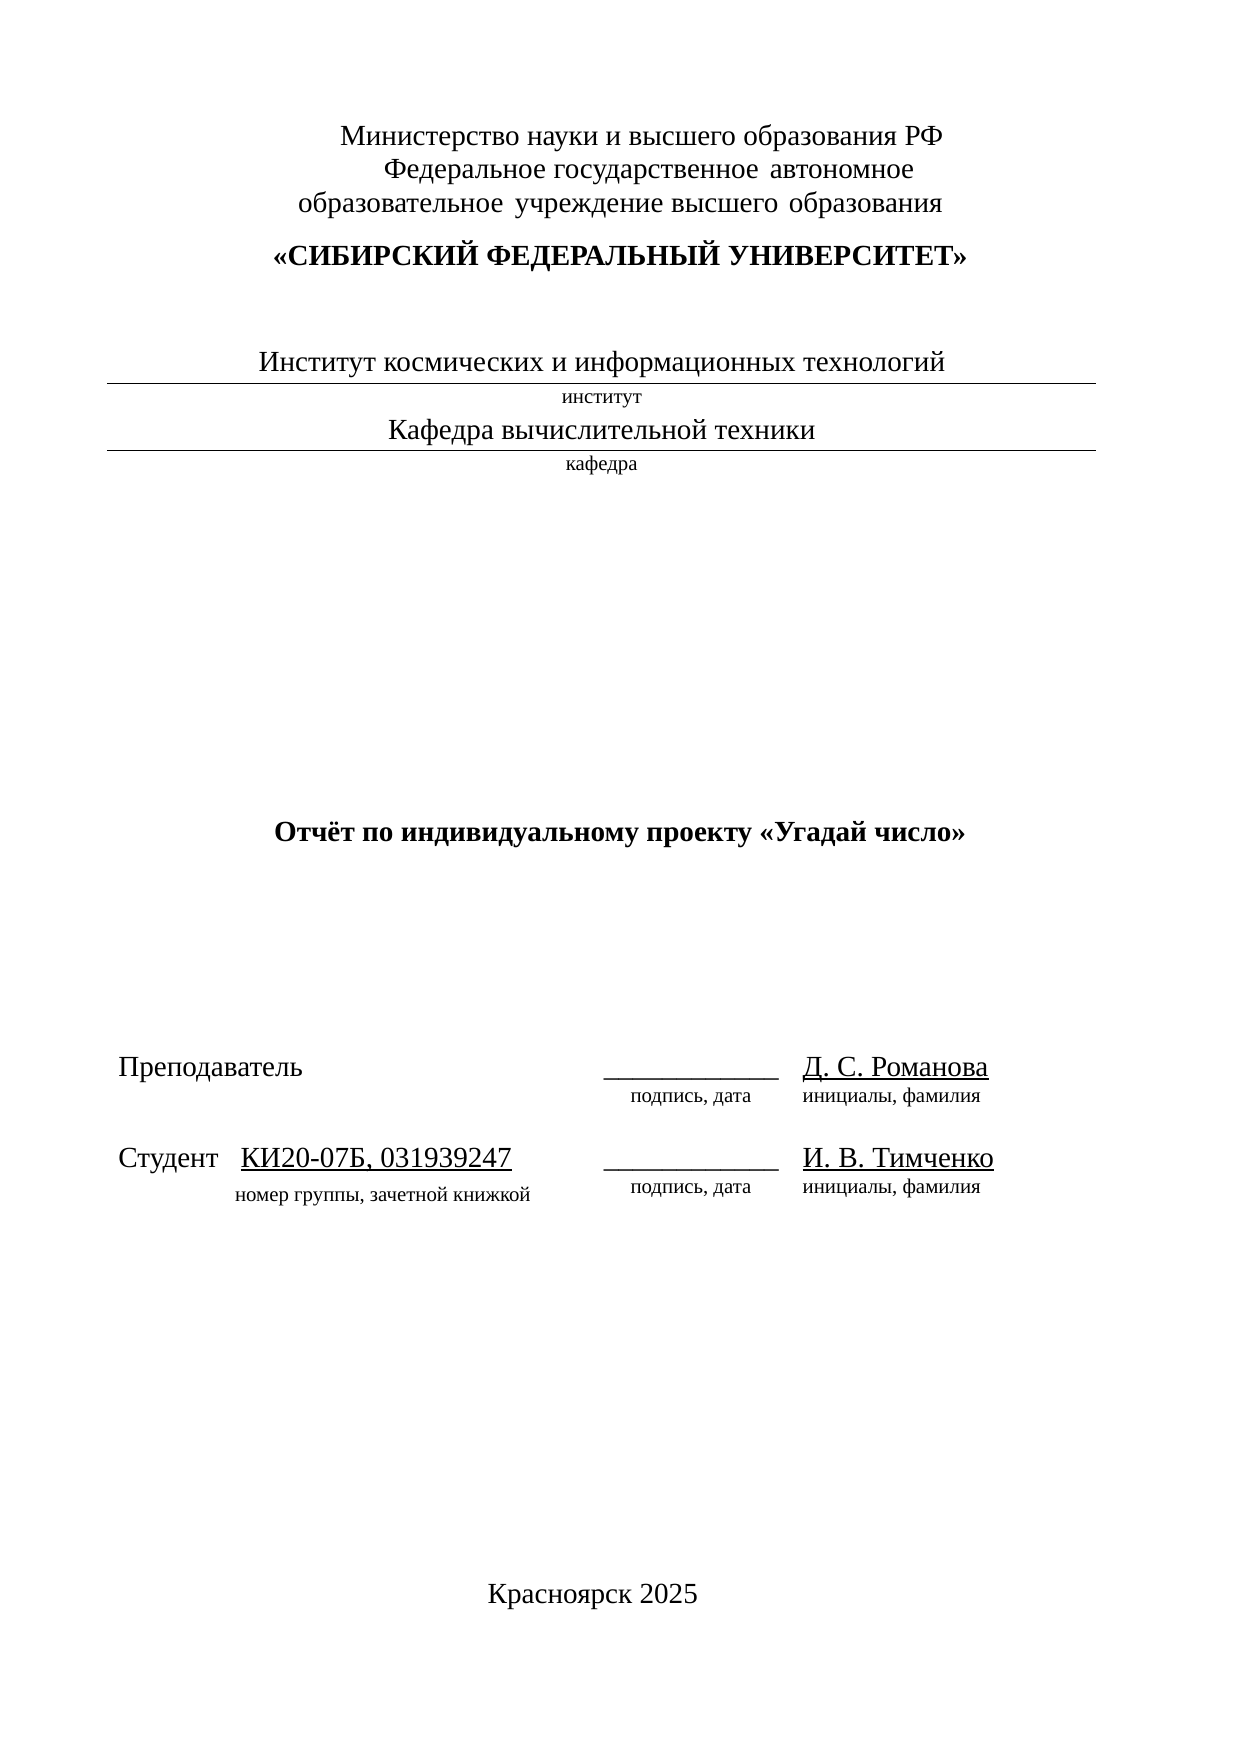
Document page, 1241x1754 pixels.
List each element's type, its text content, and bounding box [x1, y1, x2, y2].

table_cell И. В. Тимченко [791, 1140, 1133, 1174]
table_cell институт [107, 384, 1096, 412]
table_header Д. С. Романова [791, 1049, 1133, 1083]
text Красноярск 2025 [118, 1576, 1122, 1610]
table_cell [107, 1083, 591, 1140]
table_header Преподаватель [107, 1049, 591, 1083]
text Министерство науки и высшего образования РФ [118, 118, 1122, 152]
table_header Институт космических и информационных технологий [107, 345, 1096, 383]
table_cell кафедра [107, 451, 1096, 479]
text Федеральное государственное автономное [118, 152, 1122, 185]
table_cell Кафедра вычислительной техники [107, 412, 1096, 450]
table_cell ____________ [591, 1140, 791, 1174]
text Отчёт по индивидуальному проекту «Угадай число» [118, 814, 1122, 848]
table_cell подпись, дата [591, 1174, 791, 1207]
table_header ____________ [591, 1049, 791, 1083]
table_cell подпись, дата [591, 1083, 791, 1140]
table_cell номер группы, зачетной книжкой [107, 1174, 591, 1207]
table_cell инициалы, фамилия [791, 1083, 1133, 1140]
text образовательное учреждение высшего образования [118, 185, 1122, 219]
table_cell инициалы, фамилия [791, 1174, 1133, 1207]
table_cell Студент КИ20-07Б, 031939247 [107, 1140, 591, 1174]
text «СИБИРСКИЙ ФЕДЕРАЛЬНЫЙ УНИВЕРСИТЕТ» [118, 238, 1122, 272]
